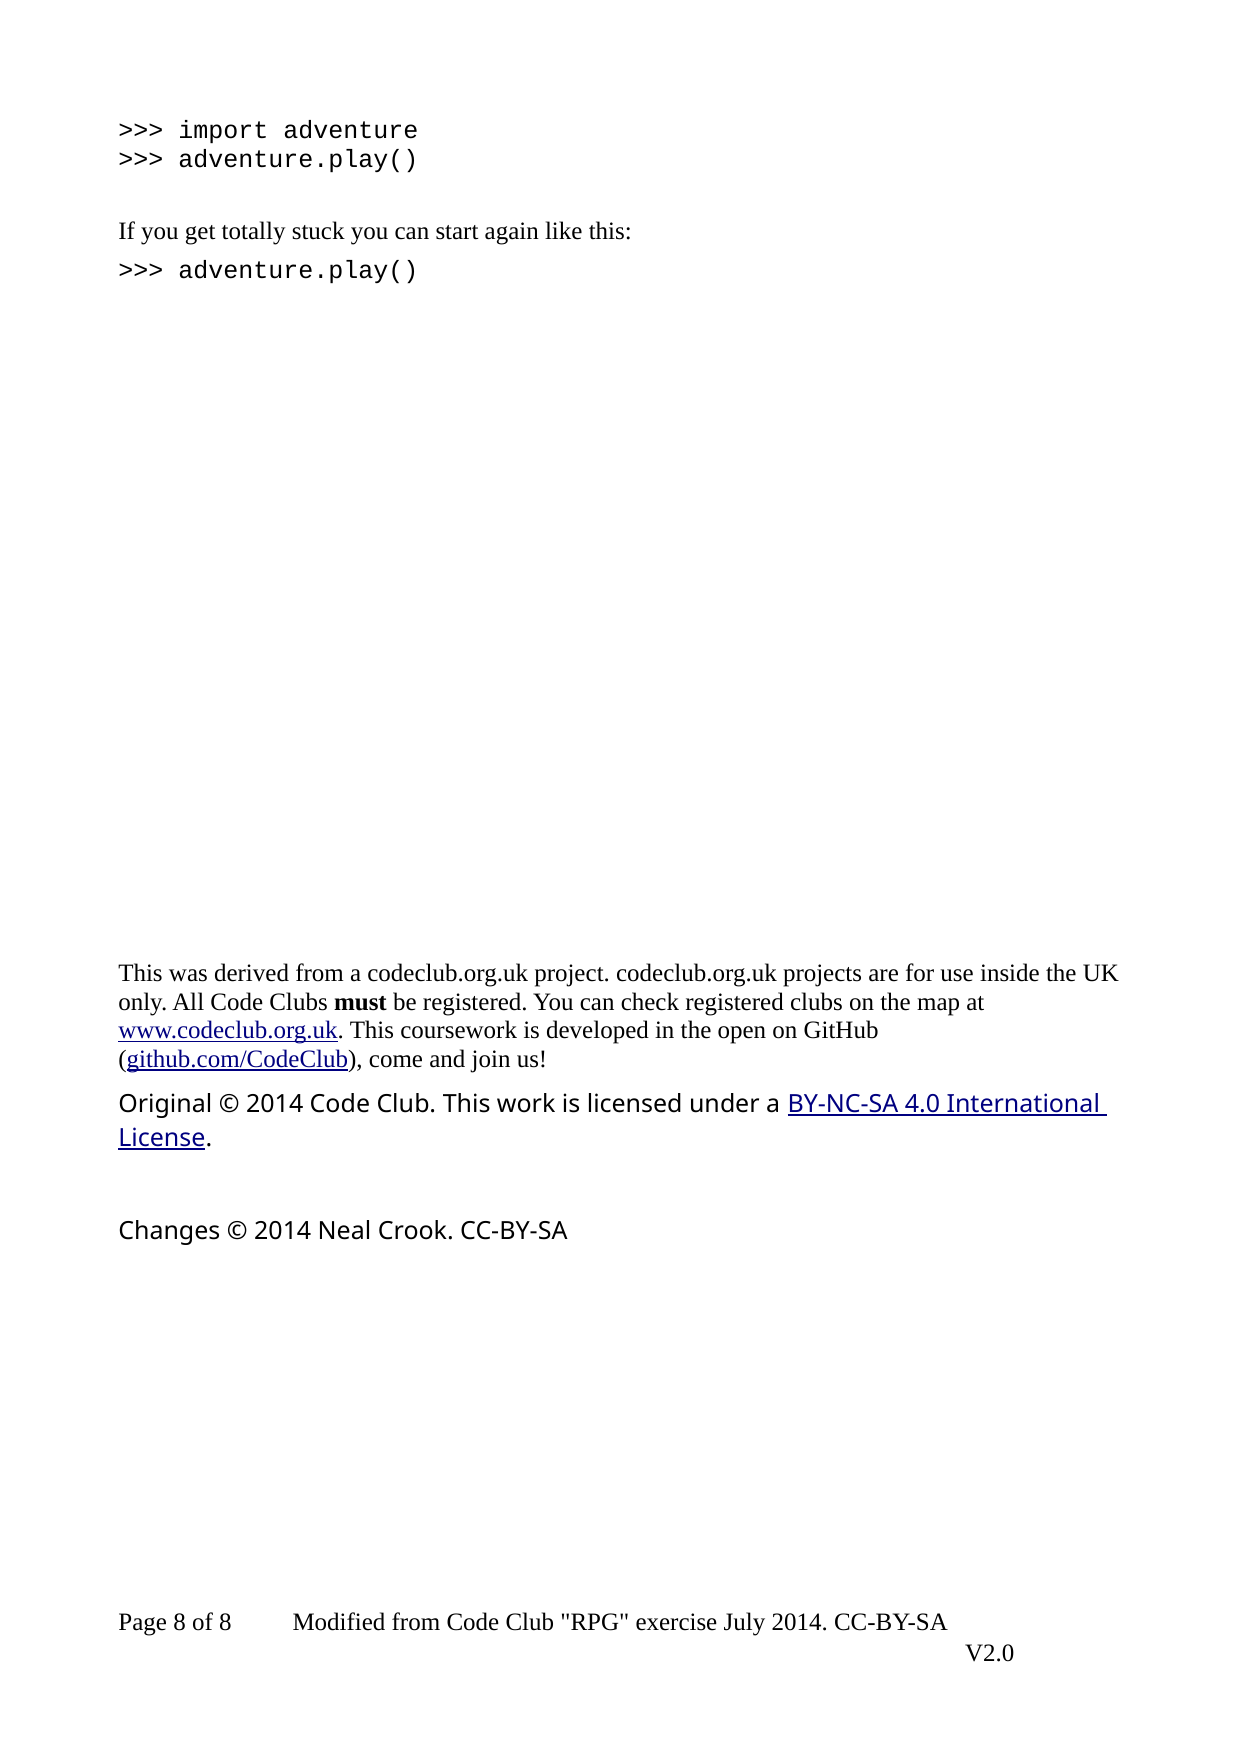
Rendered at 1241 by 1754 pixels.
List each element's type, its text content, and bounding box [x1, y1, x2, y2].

text >>> adventure.play() [118, 257, 1122, 286]
text Original © 2014 Code Club. This work is licensed under a BY-NC-SA 4.0 International License. [118, 1086, 1122, 1154]
text >>> import adventure [118, 118, 1122, 146]
text Changes © 2014 Neal Crook. CC-BY-SA [118, 1213, 1122, 1247]
text This was derived from a codeclub.org.uk project. codeclub.org.uk projects are for use inside the UK only. All Code Clubs must be registered. You can check registered clubs on the map at www.codeclub.org.uk. This coursework is developed in the open on GitHub (github.com/CodeClub), come and join us! [118, 958, 1122, 1073]
text If you get totally stuck you can start again like this: [118, 216, 1122, 245]
text >>> adventure.play() [118, 146, 1122, 175]
